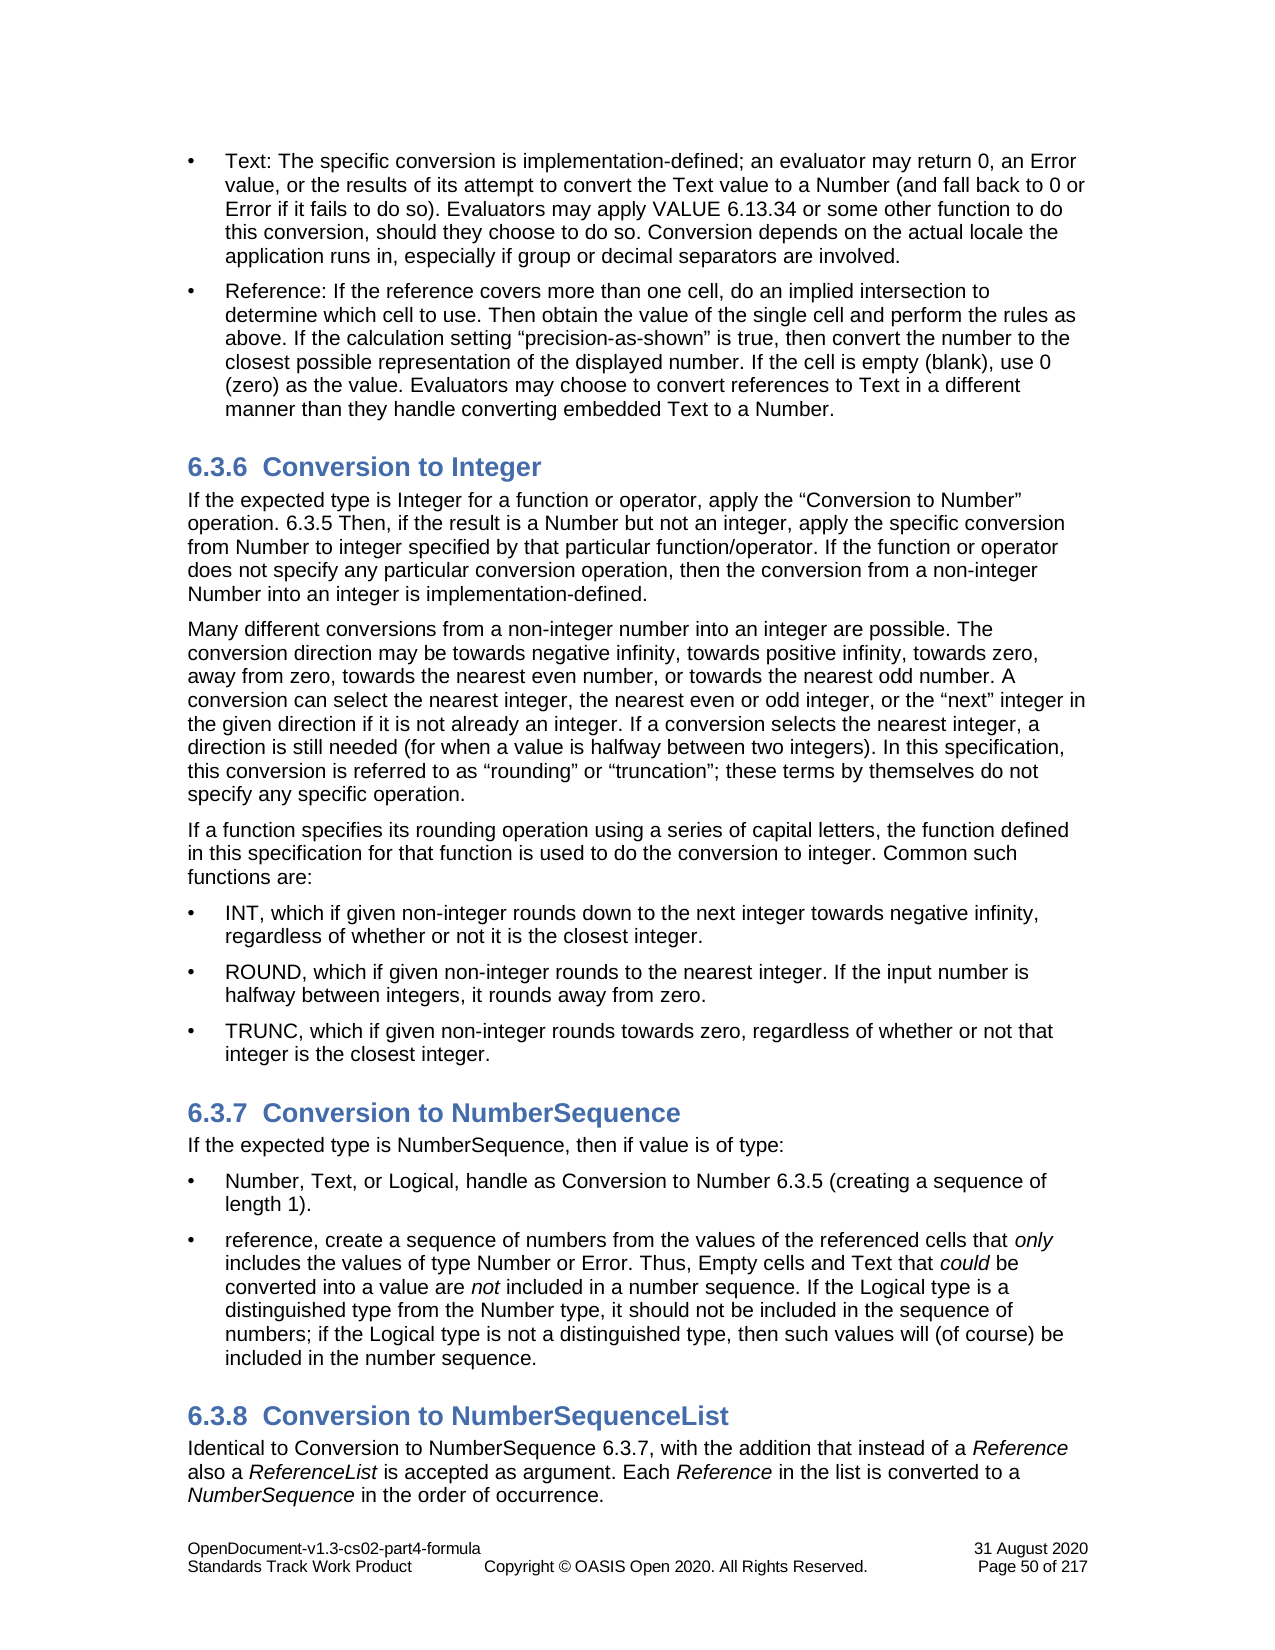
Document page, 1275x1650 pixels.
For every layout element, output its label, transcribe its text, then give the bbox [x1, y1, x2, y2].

subtitle Conversion to Integer [187, 452, 1088, 482]
list ROUND, which if given non-integer rounds to the nearest integer. If the input number is halfway between integers, it rounds away from zero. [187, 960, 1088, 1007]
list TRUNC, which if given non-integer rounds towards zero, regardless of whether or not that integer is the closest integer. [187, 1019, 1088, 1066]
subtitle Conversion to NumberSequenceList [187, 1401, 1088, 1431]
text Identical to Conversion to NumberSequence 6.3.7, with the addition that instead of a Reference also a ReferenceList is accepted as argument. Each Reference in the list is converted to a NumberSequence in the order of occurrence. [187, 1437, 1088, 1507]
list reference, create a sequence of numbers from the values of the referenced cells that only includes the values of type Number or Error. Thus, Empty cells and Text that could be converted into a value are not included in a number sequence. If the Logical type is a distinguished type from the Number type, it should not be included in the sequence of numbers; if the Logical type is not a distinguished type, then such values will (of course) be included in the number sequence. [187, 1228, 1088, 1369]
list Number, Text, or Logical, handle as Conversion to Number 6.3.5 (creating a sequence of length 1). [187, 1169, 1088, 1216]
list INT, which if given non-integer rounds down to the next integer towards negative infinity, regardless of whether or not it is the closest integer. [187, 901, 1088, 948]
text Many different conversions from a non-integer number into an integer are possible. The conversion direction may be towards negative infinity, towards positive infinity, towards zero, away from zero, towards the nearest even number, or towards the nearest odd number. A conversion can select the nearest integer, the nearest even or odd integer, or the “next” integer in the given direction if it is not already an integer. If a conversion selects the nearest integer, a direction is still needed (for when a value is halfway between two integers). In this specification, this conversion is referred to as “rounding” or “truncation”; these terms by themselves do not specify any specific operation. [187, 618, 1088, 806]
subtitle Conversion to NumberSequence [187, 1097, 1088, 1127]
list Reference: If the reference covers more than one cell, do an implied intersection to determine which cell to use. Then obtain the value of the single cell and perform the rules as above. If the calculation setting “precision-as-shown” is true, then convert the number to the closest possible representation of the displayed number. If the cell is empty (blank), use 0 (zero) as the value. Evaluators may choose to convert references to Text in a different manner than they handle converting embedded Text to a Number. [187, 280, 1088, 421]
list Text: The specific conversion is implementation-defined; an evaluator may return 0, an Error value, or the results of its attempt to convert the Text value to a Number (and fall back to 0 or Error if it fails to do so). Evaluators may apply VALUE 6.13.34 or some other function to do this conversion, should they choose to do so. Conversion depends on the actual locale the application runs in, especially if group or decimal separators are involved. [187, 150, 1088, 268]
text If the expected type is Integer for a function or operator, apply the “Conversion to Number” operation. 6.3.5 Then, if the result is a Number but not an integer, apply the specific conversion from Number to integer specified by that particular function/operator. If the function or operator does not specify any particular conversion operation, then the conversion from a non-integer Number into an integer is implementation-defined. [187, 488, 1088, 606]
text If a function specifies its rounding operation using a series of capital letters, the function defined in this specification for that function is used to do the conversion to integer. Common such functions are: [187, 818, 1088, 889]
text If the expected type is NumberSequence, then if value is of type: [187, 1133, 1088, 1157]
